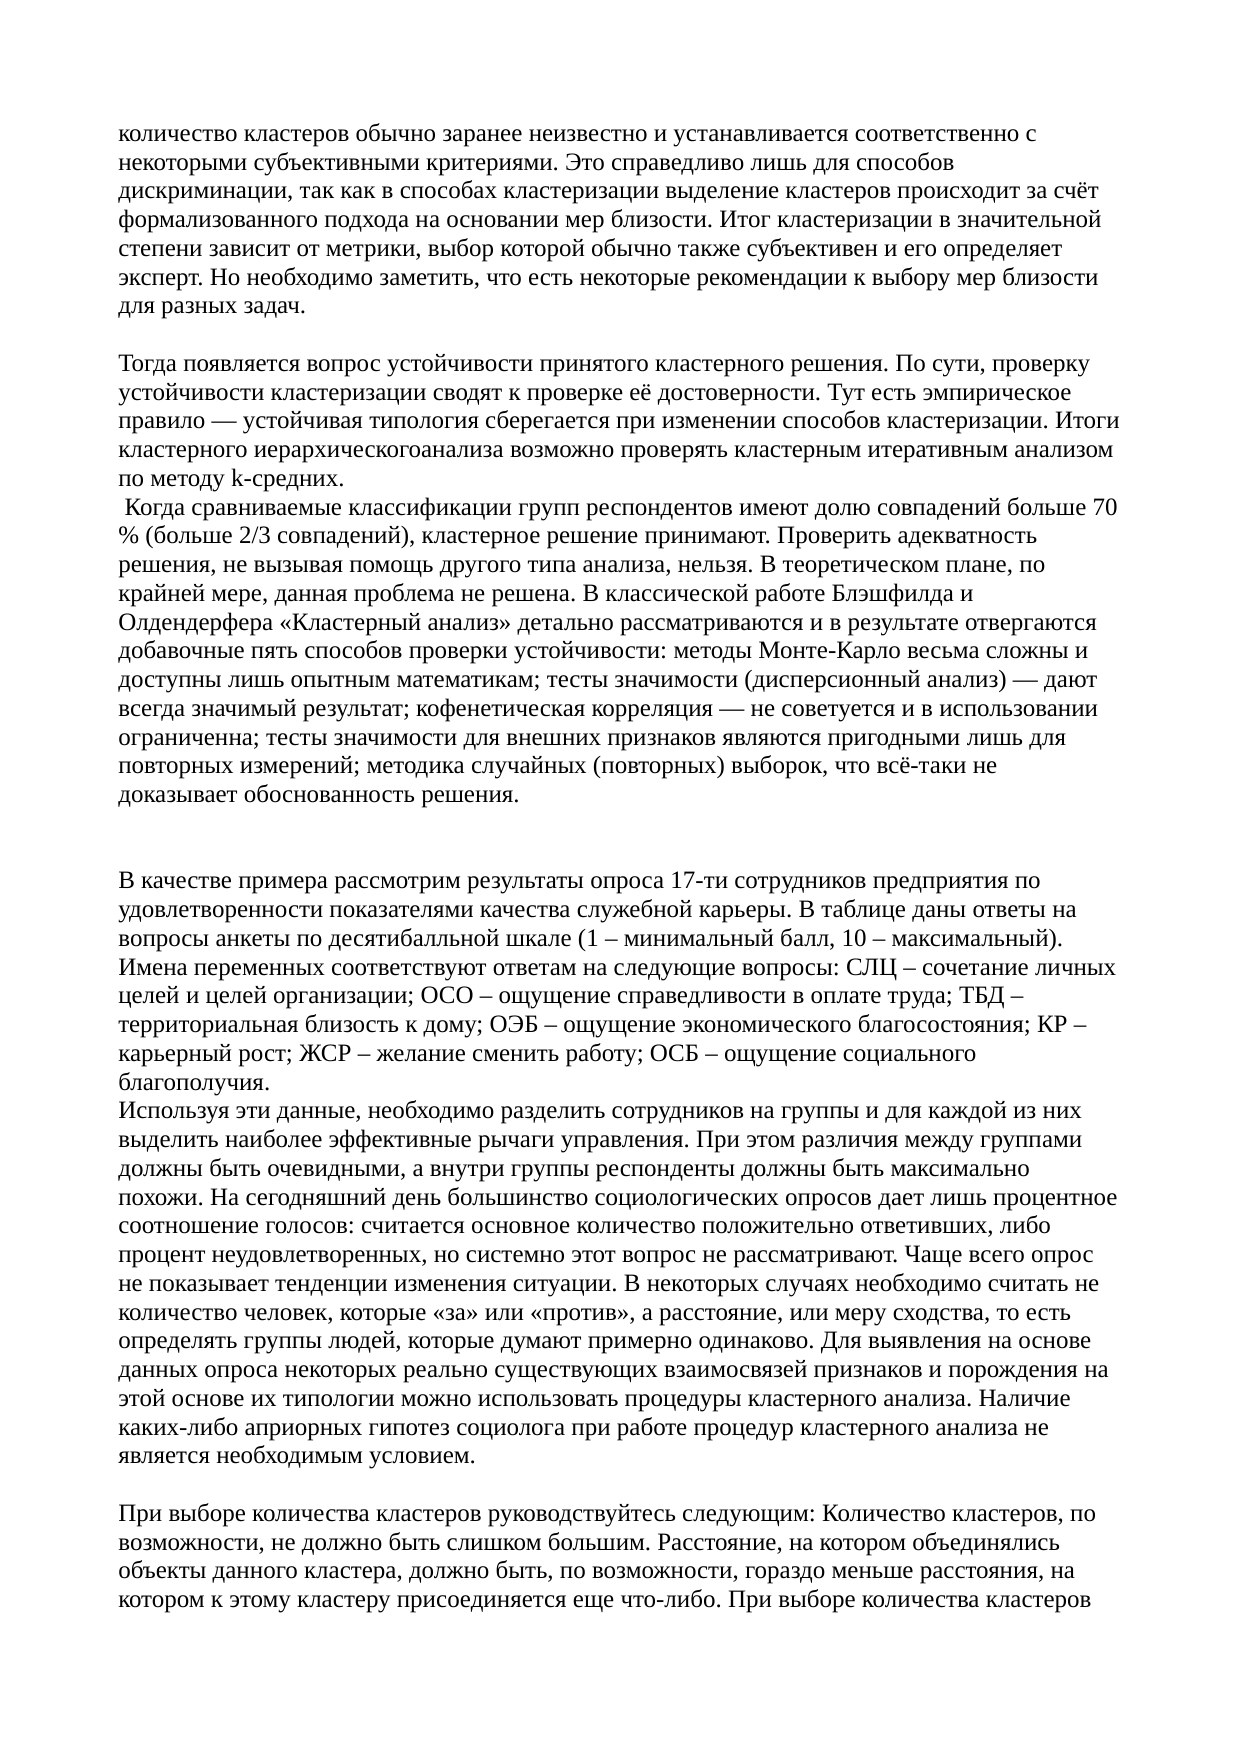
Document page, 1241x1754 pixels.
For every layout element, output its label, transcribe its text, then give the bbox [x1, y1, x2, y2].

text В качестве примера рассмотрим результаты опроса 17-ти сотрудников предприятия по удовлетворенности показателями качества служебной карьеры. В таблице даны ответы на вопросы анкеты по десятибалльной шкале (1 – минимальный балл, 10 – максимальный). Имена переменных соответствуют ответам на следующие вопросы: СЛЦ – сочетание личных целей и целей организации; ОСО – ощущение справедливости в оплате труда; ТБД – территориальная близость к дому; ОЭБ – ощущение экономического благосостояния; КР – карьерный рост; ЖСР – желание сменить работу; ОСБ – ощущение социального благополучия. Используя эти данные, необходимо разделить сотрудников на группы и для каждой из них выделить наиболее эффективные рычаги управления. При этом различия между группами должны быть очевидными, а внутри группы респонденты должны быть максимально похожи. На сегодняшний день большинство социологических опросов дает лишь процентное соотношение голосов: считается основное количество положительно ответивших, либо процент неудовлетворенных, но системно этот вопрос не рассматривают. Чаще всего опрос не показывает тенденции изменения ситуации. В некоторых случаях необходимо считать не количество человек, которые «за» или «против», а расстояние, или меру сходства, то есть определять группы людей, которые думают примерно одинаково. Для выявления на основе данных опроса некоторых реально существующих взаимосвязей признаков и порождения на этой основе их типологии можно использовать процедуры кластерного анализа. Наличие каких-либо априорных гипотез социолога при работе процедур кластерного анализа не является необходимым условием. [118, 866, 1122, 1498]
text количество кластеров обычно заранее неизвестно и устанавливается соответственно с некоторыми субъективными критериями. Это справедливо лишь для способов дискриминации, так как в способах кластеризации выделение кластеров происходит за счёт формализованного подхода на основании мер близости. Итог кластеризации в значительной степени зависит от метрики, выбор которой обычно также субъективен и его определяет эксперт. Но необходимо заметить, что есть некоторые рекомендации к выбору мер близости для разных задач. [118, 118, 1122, 348]
text При выборе количества кластеров руководствуйтесь следующим: Количество кластеров, по возможности, не должно быть слишком большим. Расстояние, на котором объединялись объекты данного кластера, должно быть, по возможности, гораздо меньше расстояния, на котором к этому кластеру присоединяется еще что-либо. При выборе количества кластеров [118, 1498, 1122, 1613]
text Когда сравниваемые классификации групп респондентов имеют долю совпадений больше 70 % (больше 2/3 совпадений), кластерное решение принимают. Проверить адекватность решения, не вызывая помощь другого типа анализа, нельзя. В теоретическом плане, по крайней мере, данная проблема не решена. В классической работе Блэшфилда и Олдендерфера «Кластерный анализ» детально рассматриваются и в результате отвергаются добавочные пять способов проверки устойчивости: методы Монте-Карло весьма сложны и доступны лишь опытным математикам; тесты значимости (дисперсионный анализ) — дают всегда значимый результат; кофенетическая корреляция — не советуется и в использовании ограниченна; тесты значимости для внешних признаков являются пригодными лишь для повторных измерений; методика случайных (повторных) выборок, что всё-таки не доказывает обоснованность решения. [118, 492, 1122, 808]
text Тогда появляется вопрос устойчивости принятого кластерного решения. По сути, проверку устойчивости кластеризации сводят к проверке её достоверности. Тут есть эмпирическое правило — устойчивая типология сберегается при изменении способов кластеризации. Итоги кластерного иерархическогоанализа возможно проверять кластерным итеративным анализом по методу k-средних. [118, 348, 1122, 492]
